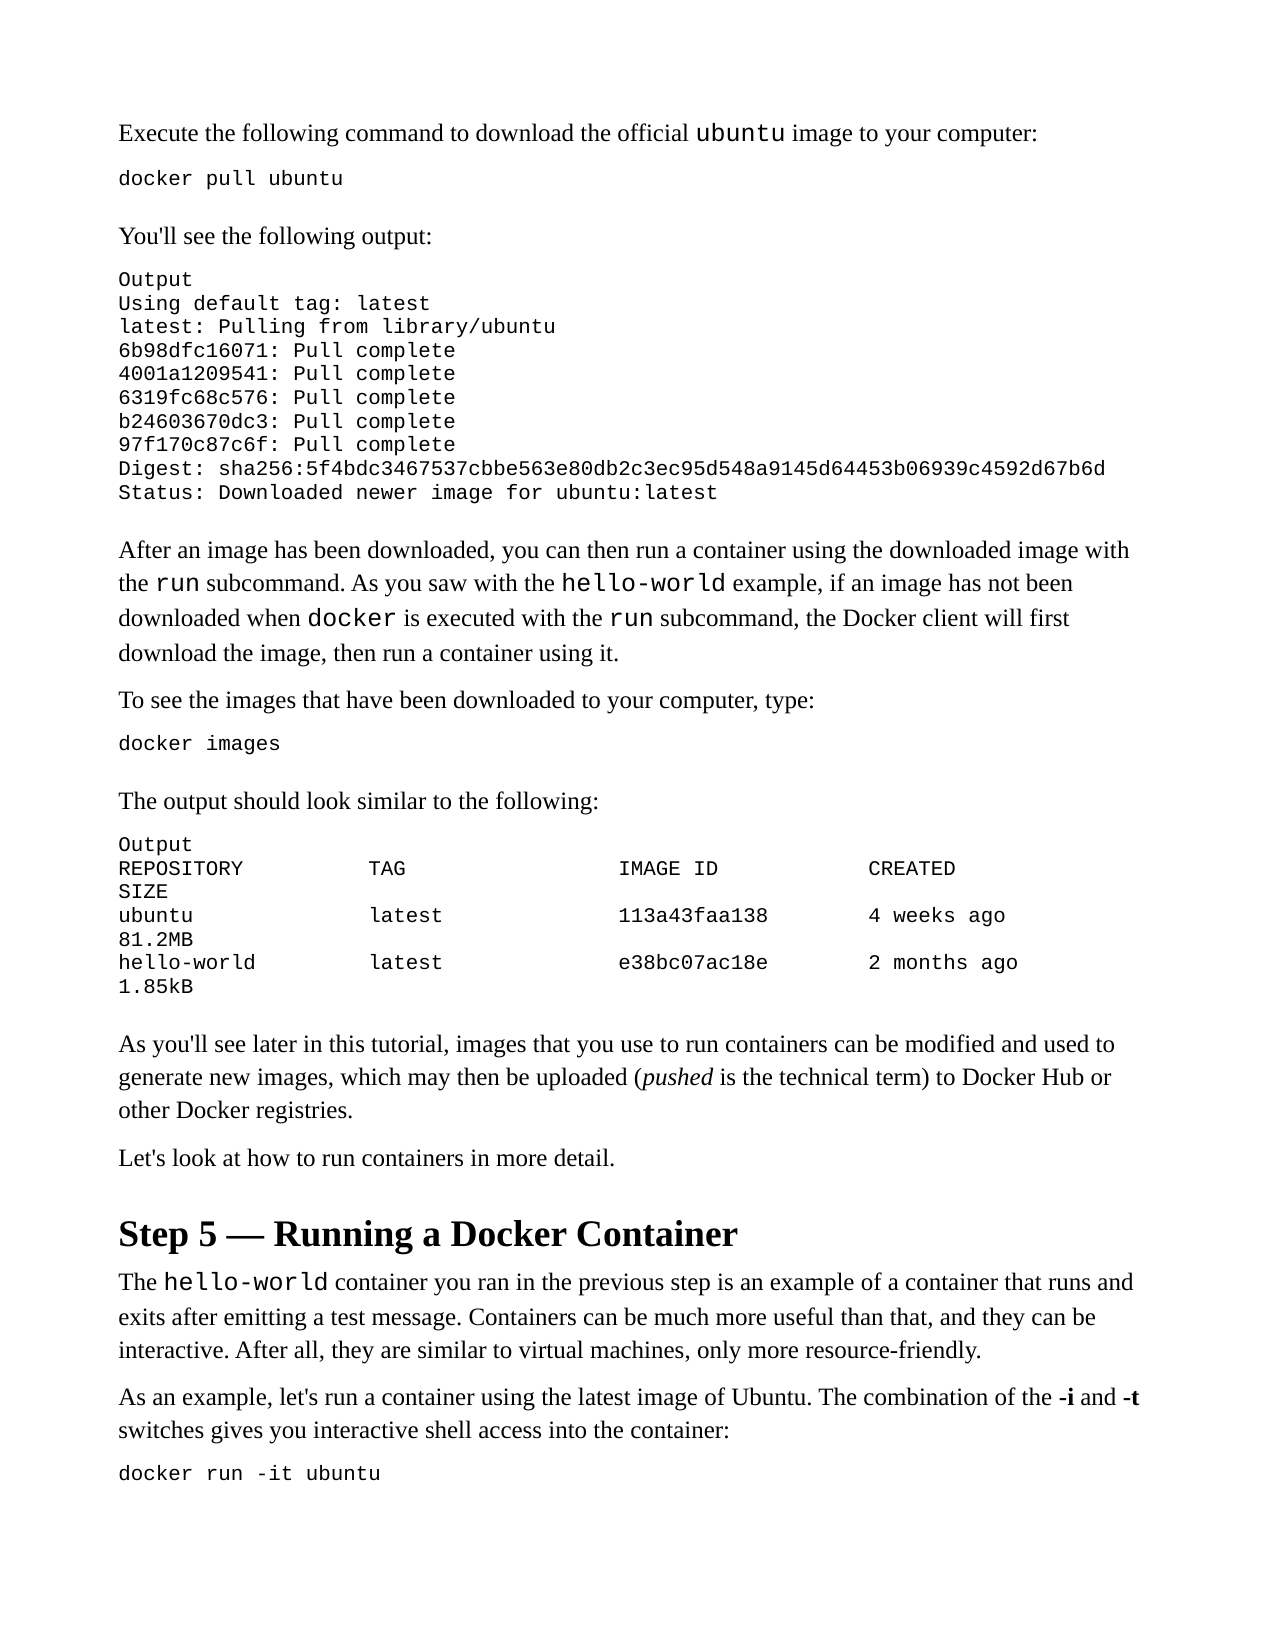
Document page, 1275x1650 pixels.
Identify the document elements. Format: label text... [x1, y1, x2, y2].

subtitle Step 5 — Running a Docker Container [118, 1211, 1157, 1254]
text As an example, let's run a container using the latest image of Ubuntu. The combination of the -i and -t switches gives you interactive shell access into the container: [118, 1382, 1157, 1444]
text Let's look at how to run containers in more detail. [118, 1143, 1157, 1171]
text Digest: sha256:5f4bdc3467537cbbe563e80db2c3ec95d548a9145d64453b06939c4592d67b6d [118, 458, 1157, 482]
text You'll see the following output: [118, 221, 1157, 250]
text As you'll see later in this tutorial, images that you use to run containers can be modified and used to generate new images, which may then be uploaded (pushed is the technical term) to Docker Hub or other Docker registries. [118, 1029, 1157, 1124]
text b24603670dc3: Pull complete [118, 411, 1157, 434]
text docker run -it ubuntu [118, 1463, 1157, 1487]
text ubuntu latest 113a43faa138 4 weeks ago 81.2MB [118, 905, 1157, 952]
text To see the images that have been downloaded to your computer, type: [118, 686, 1157, 714]
text latest: Pulling from library/ubuntu [118, 316, 1157, 340]
text 6b98dfc16071: Pull complete [118, 340, 1157, 363]
text The hello-world container you ran in the previous step is an example of a container that runs and exits after emitting a test message. Containers can be much more useful than that, and they can be interactive. After all, they are similar to virtual machines, only more resource-friendly. [118, 1267, 1157, 1363]
text After an image has been downloaded, you can then run a container using the downloaded image with the run subcommand. As you saw with the hello-world example, if an image has not been downloaded when docker is executed with the run subcommand, the Docker client will first download the image, then run a container using it. [118, 535, 1157, 667]
text docker images [118, 733, 1157, 757]
text Output [118, 834, 1157, 858]
text hello-world latest e38bc07ac18e 2 months ago 1.85kB [118, 952, 1157, 999]
text The output should look similar to the following: [118, 786, 1157, 815]
text Output [118, 269, 1157, 292]
text 97f170c87c6f: Pull complete [118, 434, 1157, 458]
text docker pull ubuntu [118, 168, 1157, 192]
text Using default tag: latest [118, 292, 1157, 316]
text Execute the following command to download the official ubuntu image to your computer: [118, 118, 1157, 149]
text 4001a1209541: Pull complete [118, 363, 1157, 387]
text REPOSITORY TAG IMAGE ID CREATED SIZE [118, 858, 1157, 905]
text Status: Downloaded newer image for ubuntu:latest [118, 482, 1157, 505]
text 6319fc68c576: Pull complete [118, 387, 1157, 411]
